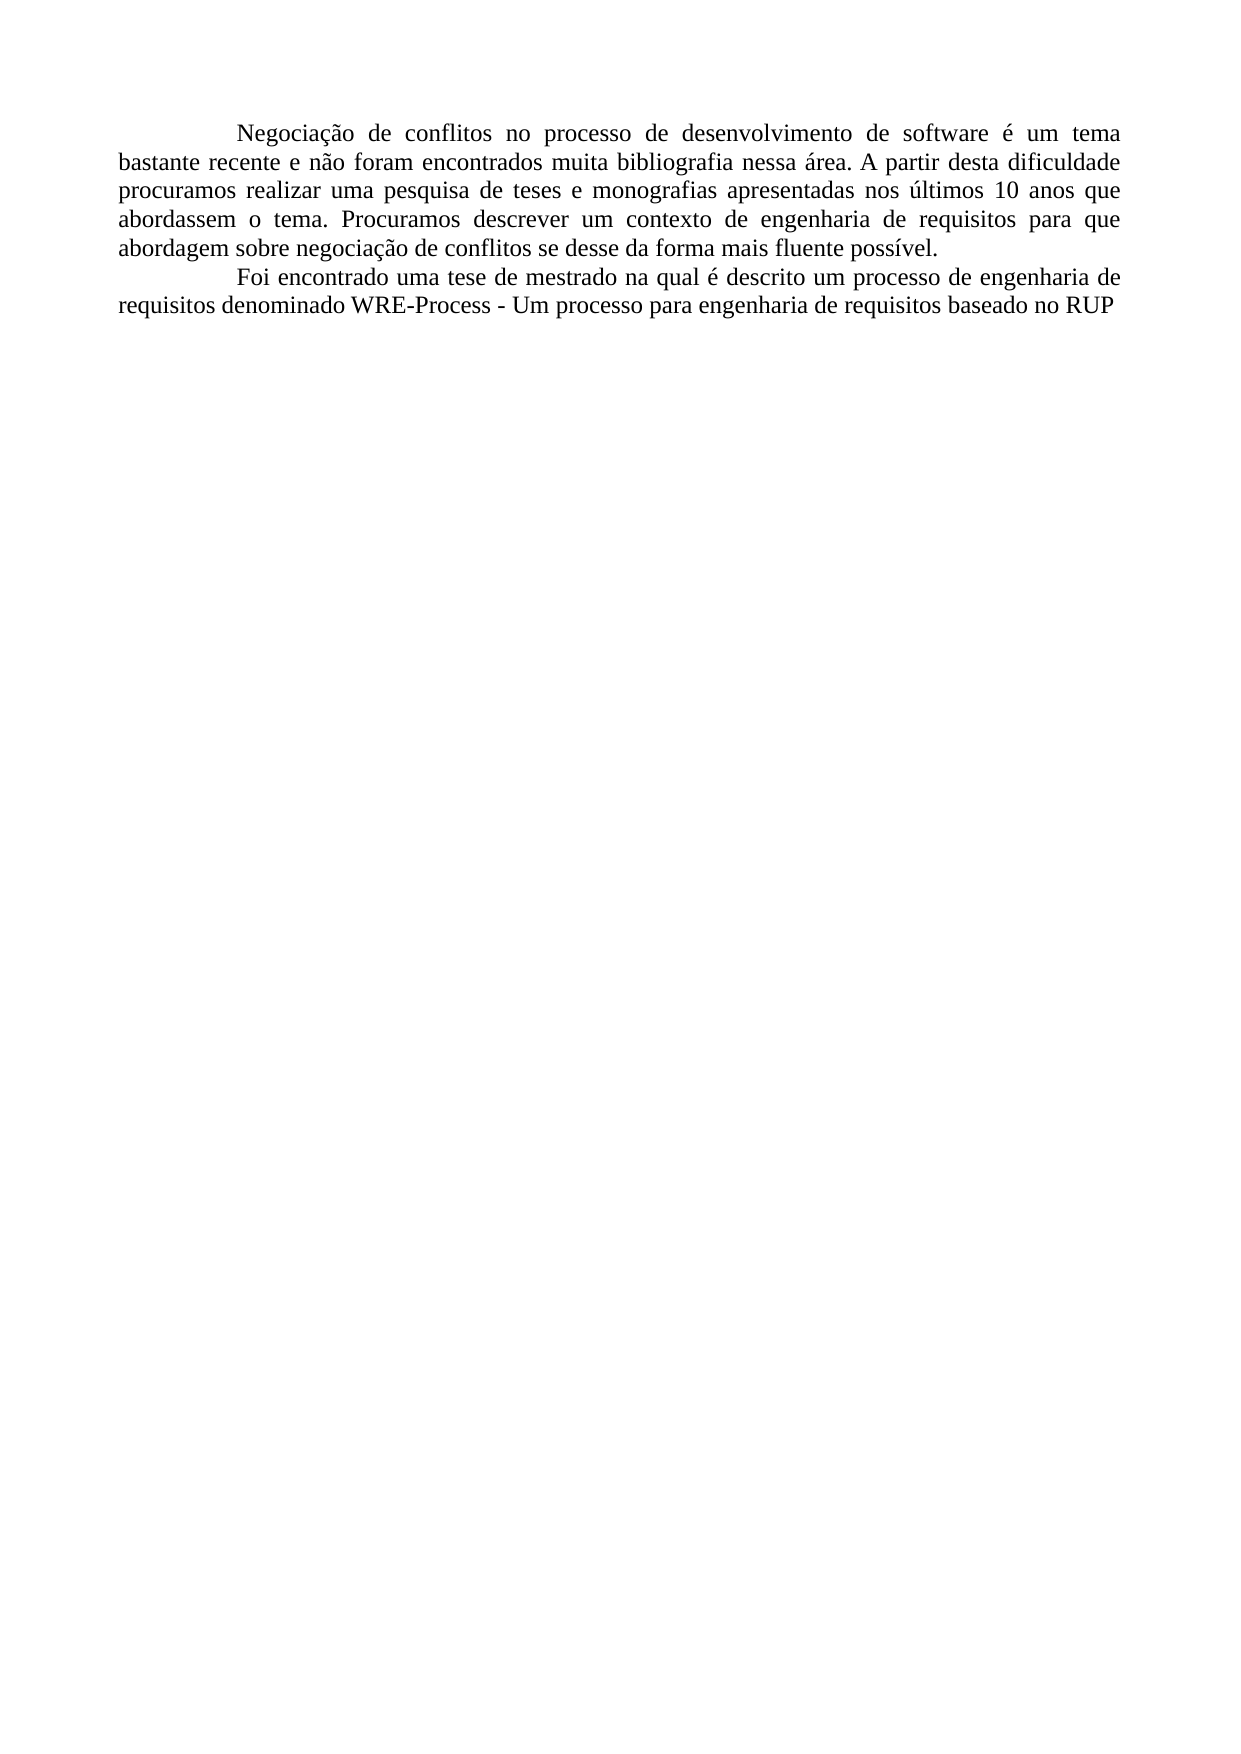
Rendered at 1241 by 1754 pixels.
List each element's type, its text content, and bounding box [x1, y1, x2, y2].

text Negociação de conflitos no processo de desenvolvimento de software é um tema bastante recente e não foram encontrados muita bibliografia nessa área. A partir desta dificuldade procuramos realizar uma pesquisa de teses e monografias apresentadas nos últimos 10 anos que abordassem o tema. Procuramos descrever um contexto de engenharia de requisitos para que abordagem sobre negociação de conflitos se desse da forma mais fluente possível. [118, 118, 1122, 262]
text Foi encontrado uma tese de mestrado na qual é descrito um processo de engenharia de requisitos denominado WRE-Process - Um processo para engenharia de requisitos baseado no RUP [118, 262, 1122, 319]
